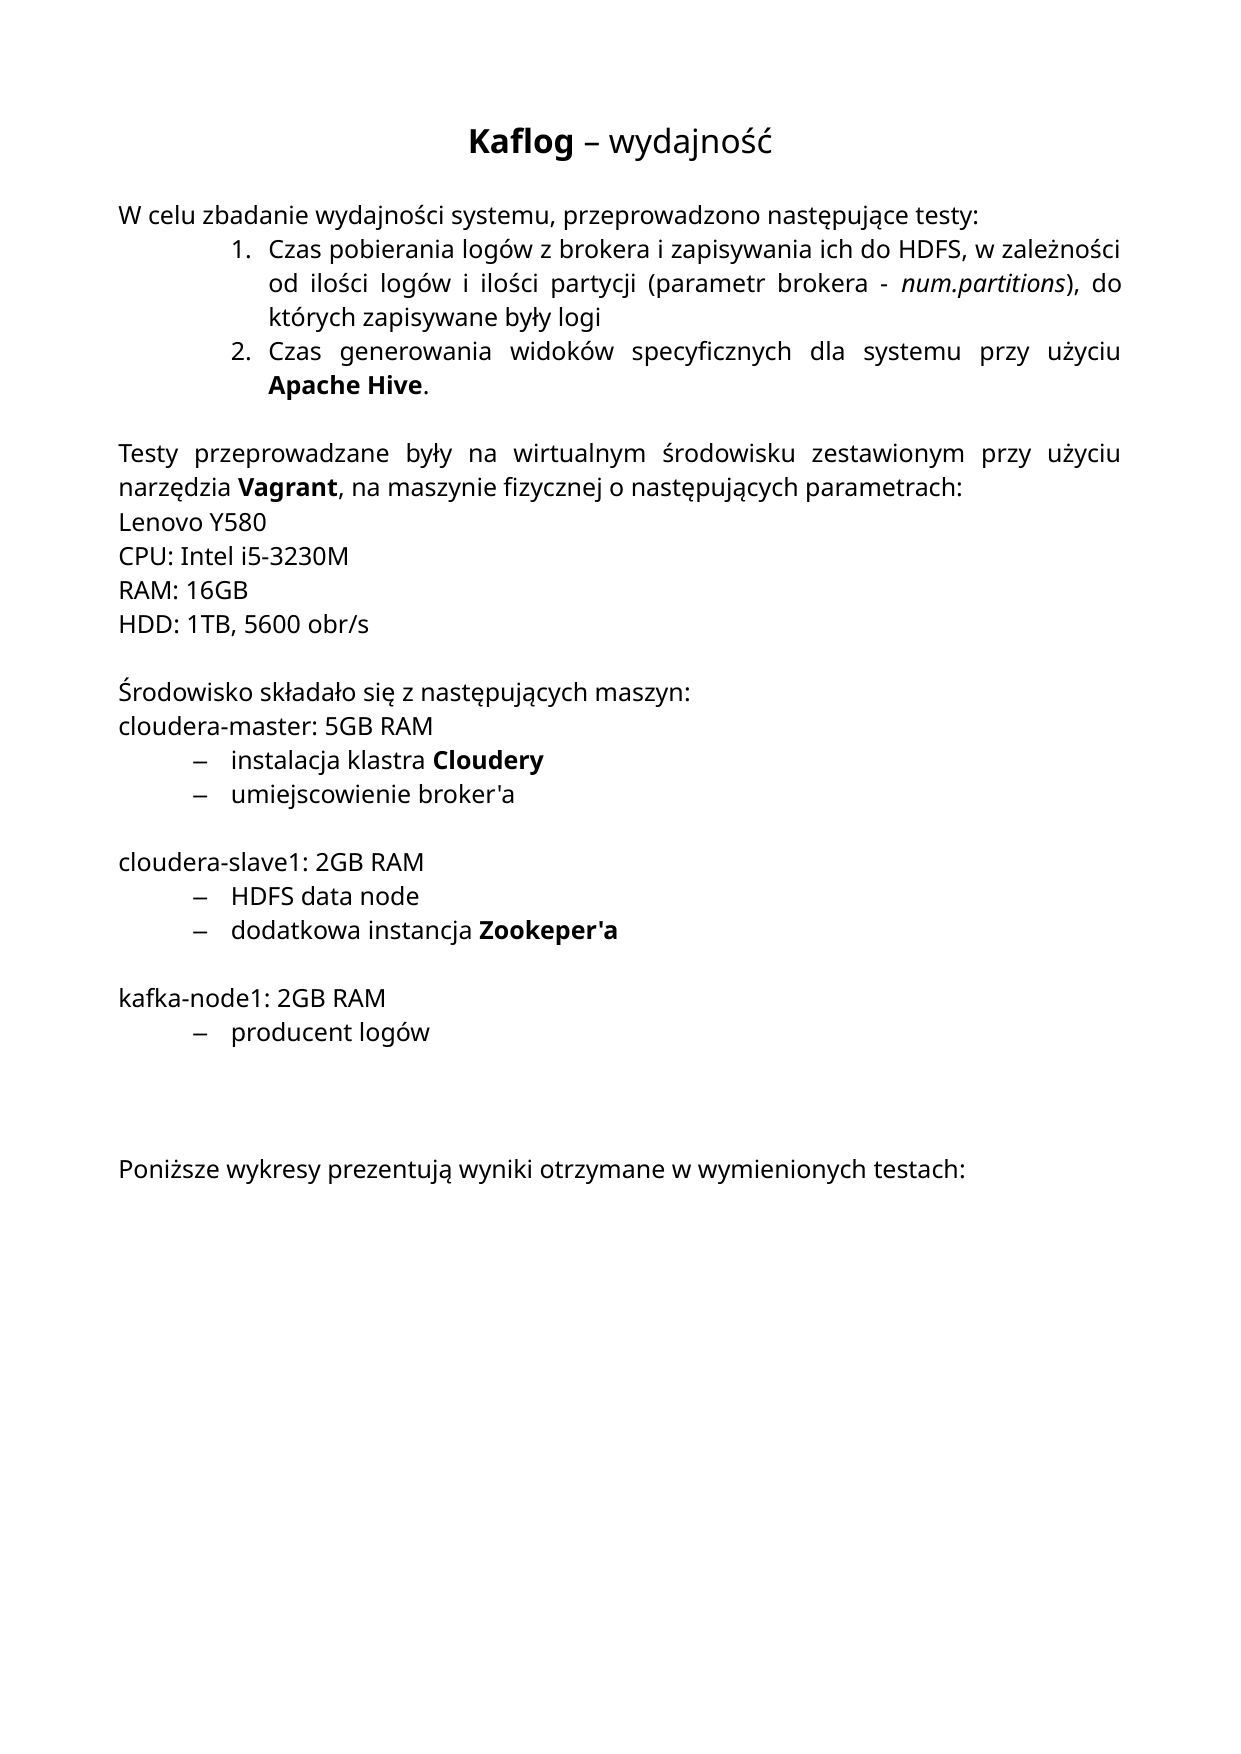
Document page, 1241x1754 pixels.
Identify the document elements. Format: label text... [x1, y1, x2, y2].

text W celu zbadanie wydajności systemu, przeprowadzono następujące testy: [118, 198, 1122, 232]
text Kaflog – wydajność [118, 118, 1122, 163]
text kafka-node1: 2GB RAM [118, 981, 1122, 1015]
text RAM: 16GB [118, 572, 1122, 606]
list Czas generowania widoków specyficznych dla systemu przy użyciu Apache Hive. [231, 334, 1122, 402]
list producent logów [193, 1015, 1122, 1049]
list HDFS data node [193, 879, 1122, 913]
text Testy przeprowadzane były na wirtualnym środowisku zestawionym przy użyciu narzędzia Vagrant, na maszynie fizycznej o następujących parametrach: [118, 436, 1122, 504]
text CPU: Intel i5-3230M [118, 538, 1122, 572]
text cloudera-slave1: 2GB RAM [118, 845, 1122, 879]
text Lenovo Y580 [118, 504, 1122, 538]
list dodatkowa instancja Zookeper'a [193, 913, 1122, 947]
list Czas pobierania logów z brokera i zapisywania ich do HDFS, w zależności od ilości logów i ilości partycji (parametr brokera - num.partitions), do których zapisywane były logi [231, 232, 1122, 334]
text Środowisko składało się z następujących maszyn: [118, 674, 1122, 708]
list umiejscowienie broker'a [193, 777, 1122, 811]
text HDD: 1TB, 5600 obr/s [118, 606, 1122, 640]
text Poniższe wykresy prezentują wyniki otrzymane w wymienionych testach: [118, 1151, 1122, 1185]
list instalacja klastra Cloudery [193, 743, 1122, 777]
text cloudera-master: 5GB RAM [118, 708, 1122, 743]
